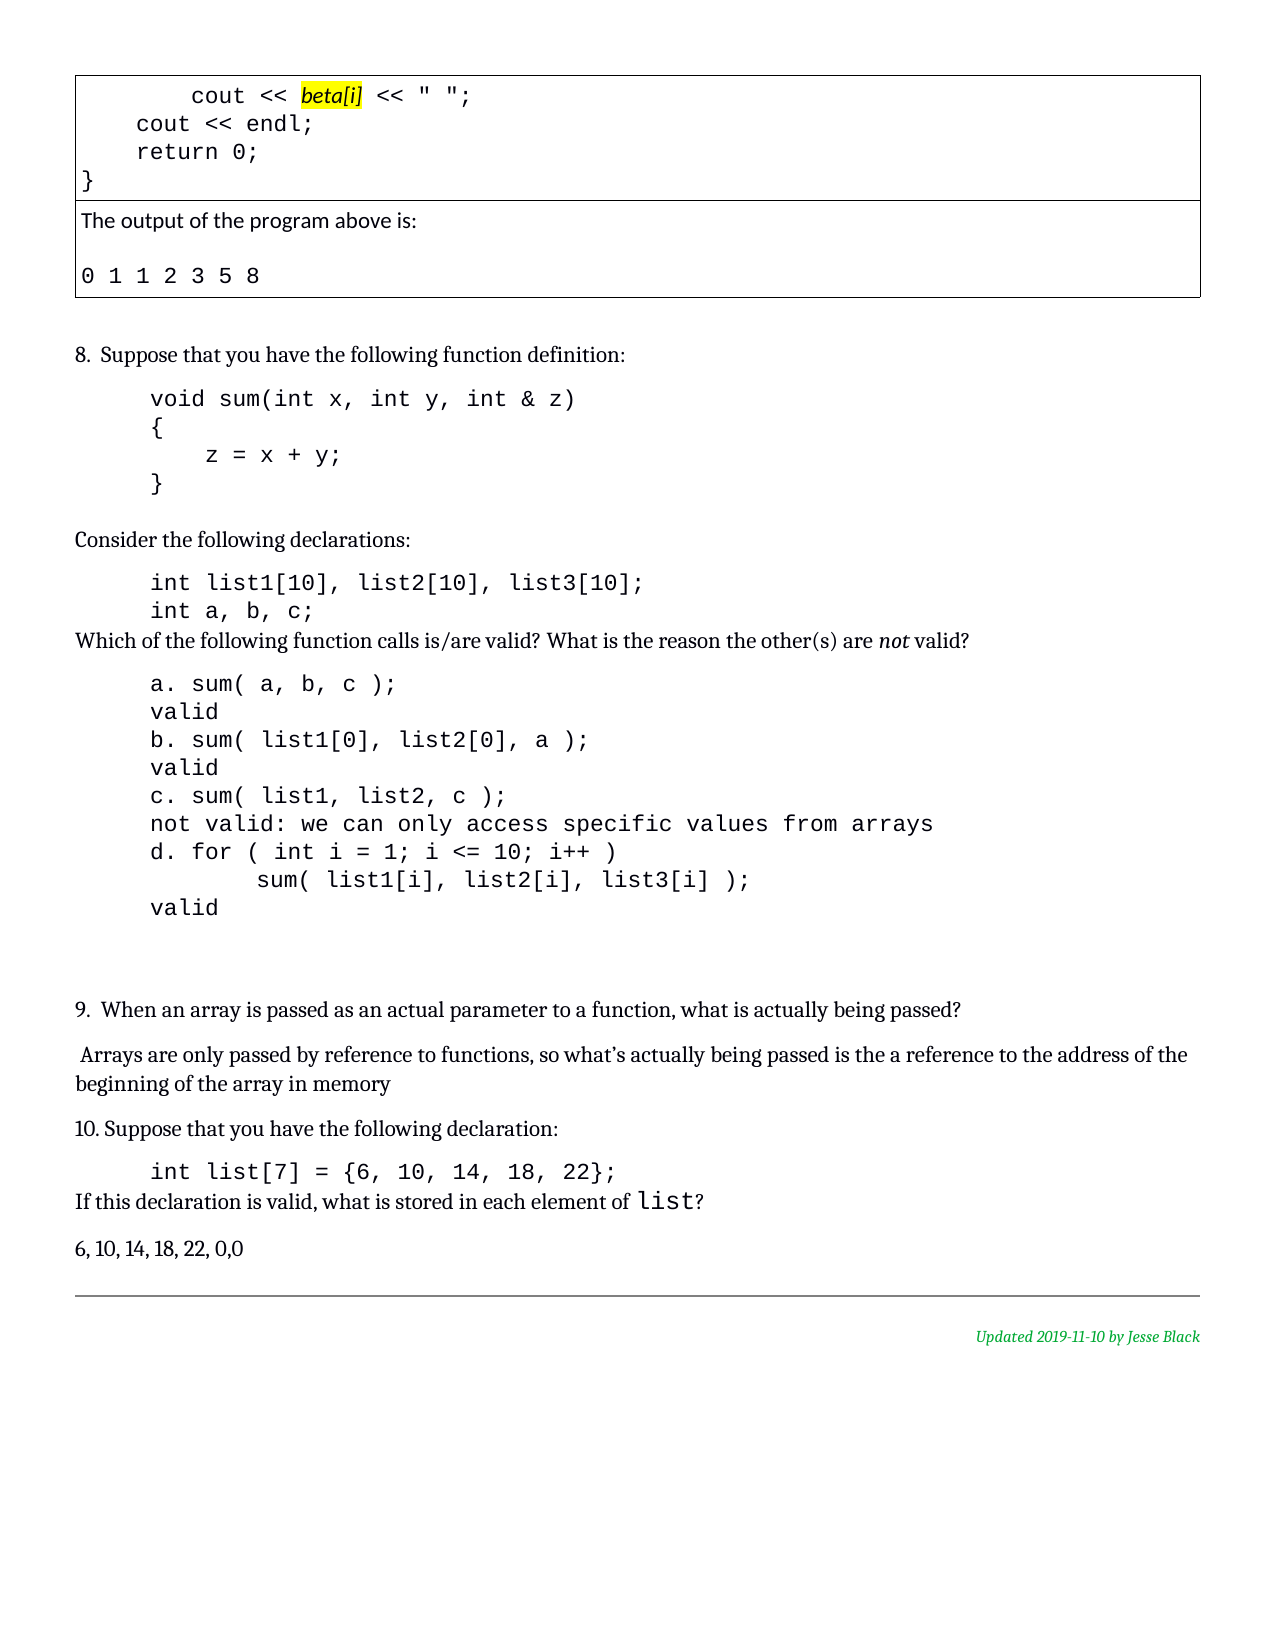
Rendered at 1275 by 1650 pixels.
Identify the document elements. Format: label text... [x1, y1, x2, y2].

text a. sum( a, b, c ); [150, 673, 1200, 699]
text Consider the following declarations: [75, 527, 1200, 553]
text Which of the following function calls is/are valid? What is the reason the other(s) are not valid? [75, 628, 1200, 654]
text int list1[10], list2[10], list3[10]; [150, 572, 1200, 598]
text valid [150, 756, 1200, 782]
text Updated 2019-11-10 by Jesse Black [75, 1327, 1200, 1347]
text int list[7] = {6, 10, 14, 18, 22}; [150, 1161, 1200, 1187]
text 6, 10, 14, 18, 22, 0,0 [75, 1236, 1200, 1262]
text Arrays are only passed by reference to functions, so what’s actually being passed is the a reference to the address of the beginning of the array in memory [75, 1042, 1200, 1097]
text If this declaration is valid, what is stored in each element of list? [75, 1189, 1200, 1217]
table_cell The output of the program above is: 0 1 1 2 3 5 8 [76, 201, 1200, 296]
text d. for ( int i = 1; i <= 10; i++ ) sum( list1[i], list2[i], list3[i] ); [150, 840, 1200, 894]
text int a, b, c; [150, 600, 1200, 626]
table_header cout << beta[i] << " "; cout << endl; return 0; } [76, 76, 1200, 200]
text } [150, 471, 1200, 497]
text not valid: we can only access specific values from arrays [150, 812, 1200, 838]
text 10. Suppose that you have the following declaration: [75, 1116, 1200, 1142]
text valid [150, 896, 1200, 922]
text 9. When an array is passed as an actual parameter to a function, what is actually being passed? [75, 997, 1200, 1023]
text { [150, 415, 1200, 441]
text c. sum( list1, list2, c ); [150, 784, 1200, 810]
text b. sum( list1[0], list2[0], a ); [150, 728, 1200, 754]
text void sum(int x, int y, int & z) [150, 387, 1200, 413]
text valid [150, 701, 1200, 727]
text 8. Suppose that you have the following function definition: [75, 342, 1200, 368]
text z = x + y; [150, 443, 1200, 469]
